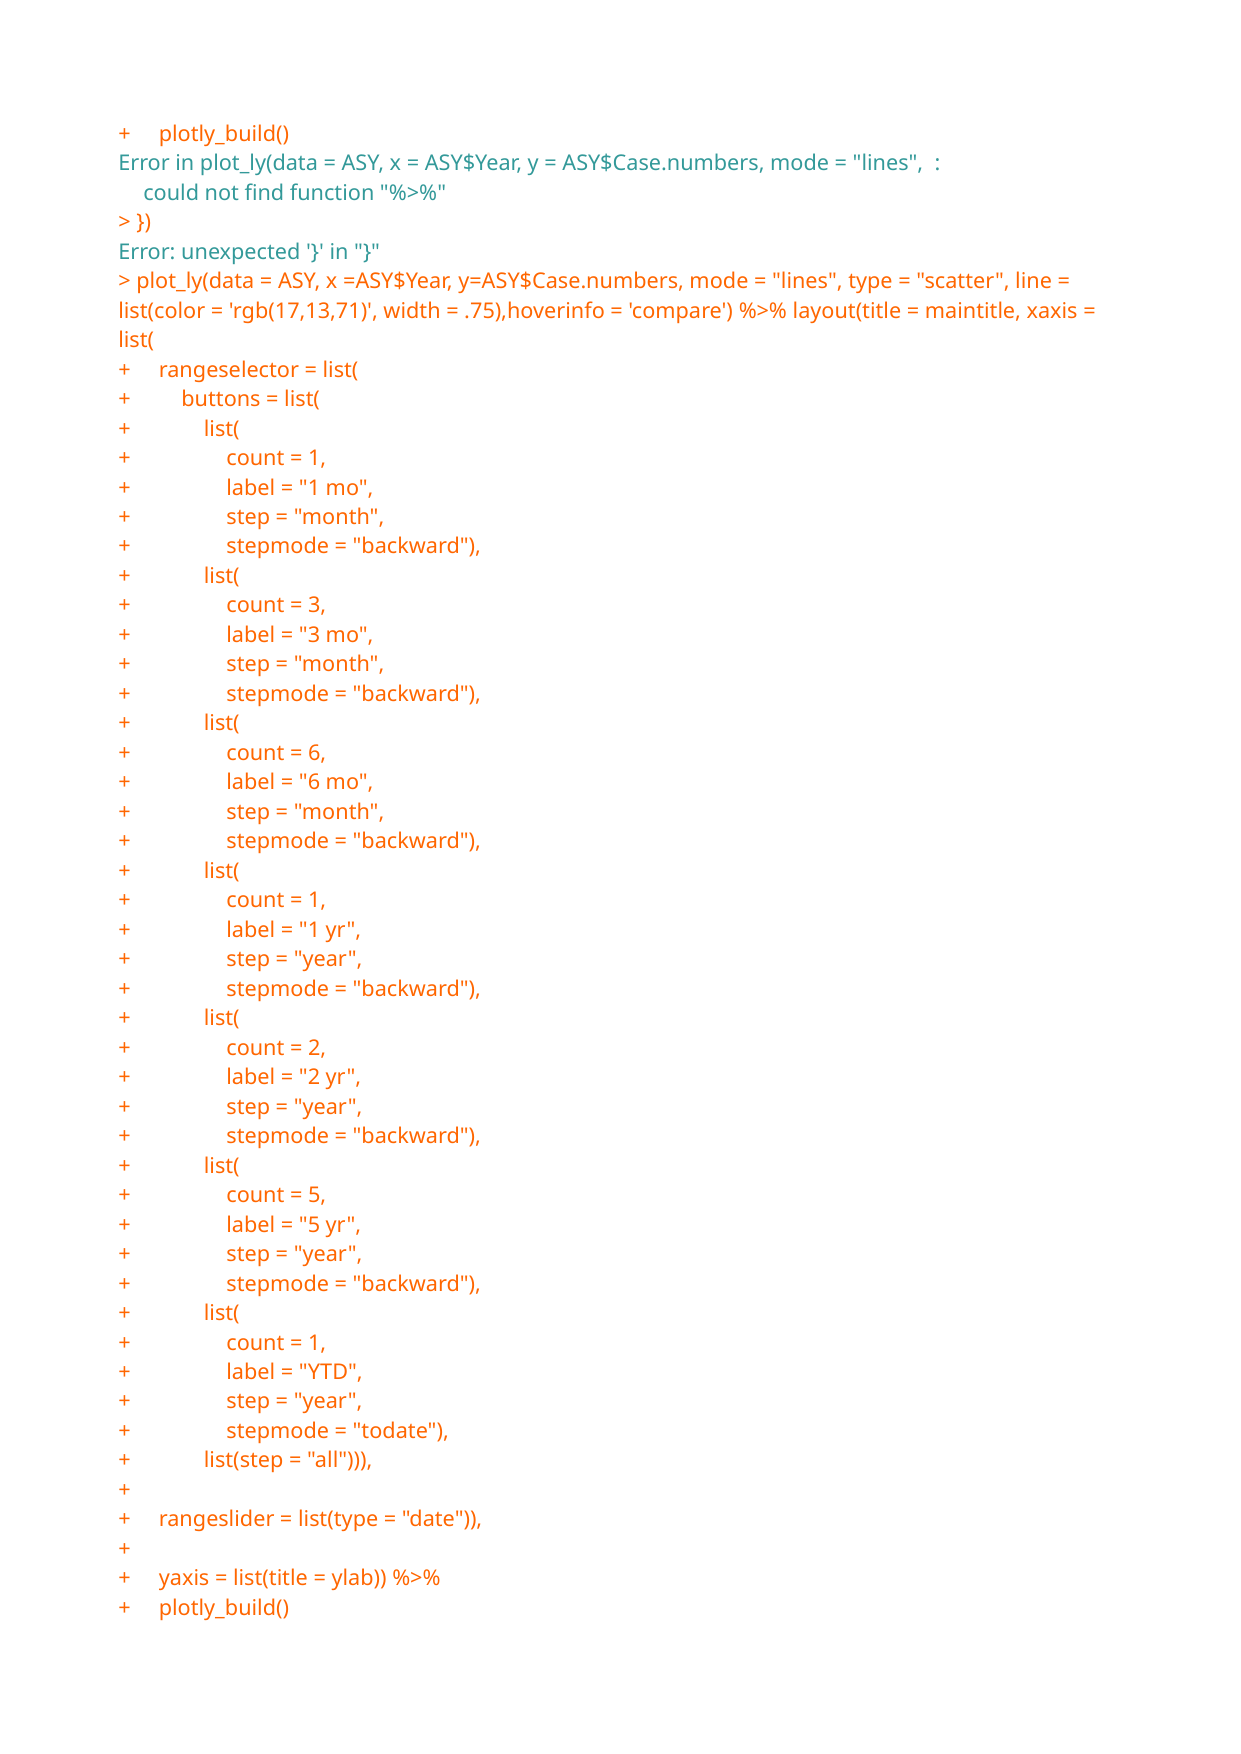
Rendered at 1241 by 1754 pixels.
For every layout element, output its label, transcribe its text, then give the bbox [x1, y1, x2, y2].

text + step = "year", [118, 1091, 1122, 1120]
text Error: unexpected '}' in "}" [118, 236, 1122, 266]
text + label = "3 mo", [118, 619, 1122, 649]
text + stepmode = "backward"), [118, 826, 1122, 855]
text + plotly_build() [118, 1592, 1122, 1622]
text > }) [118, 207, 1122, 236]
text + plotly_build() [118, 118, 1122, 148]
text + yaxis = list(title = ylab)) %>% [118, 1563, 1122, 1592]
text + stepmode = "backward"), [118, 678, 1122, 708]
text + label = "1 yr", [118, 914, 1122, 943]
text + buttons = list( [118, 383, 1122, 413]
text + label = "6 mo", [118, 767, 1122, 796]
text + stepmode = "backward"), [118, 531, 1122, 560]
text + label = "5 yr", [118, 1209, 1122, 1238]
text + count = 1, [118, 442, 1122, 472]
text + list( [118, 1297, 1122, 1327]
text + count = 1, [118, 884, 1122, 914]
text + list( [118, 560, 1122, 590]
text + label = "YTD", [118, 1356, 1122, 1386]
text + label = "1 mo", [118, 472, 1122, 501]
text + step = "month", [118, 796, 1122, 826]
text + count = 6, [118, 737, 1122, 767]
text + list( [118, 1150, 1122, 1179]
text + rangeselector = list( [118, 354, 1122, 383]
text could not find function "%>%" [118, 177, 1122, 207]
text + step = "year", [118, 1238, 1122, 1268]
text > plot_ly(data = ASY, x =ASY$Year, y=ASY$Case.numbers, mode = "lines", type = "scatter", line = list(color = 'rgb(17,13,71)', width = .75),hoverinfo = 'compare') %>% layout(title = maintitle, xaxis = list( [118, 266, 1122, 354]
text + list(step = "all"))), [118, 1445, 1122, 1474]
text + label = "2 yr", [118, 1061, 1122, 1091]
text + list( [118, 1002, 1122, 1032]
text + stepmode = "todate"), [118, 1415, 1122, 1445]
text + [118, 1474, 1122, 1504]
text + list( [118, 413, 1122, 442]
text + [118, 1533, 1122, 1563]
text + stepmode = "backward"), [118, 1120, 1122, 1150]
text + step = "year", [118, 1386, 1122, 1415]
text + step = "year", [118, 943, 1122, 973]
text + stepmode = "backward"), [118, 1268, 1122, 1297]
text + rangeslider = list(type = "date")), [118, 1504, 1122, 1533]
text + step = "month", [118, 501, 1122, 531]
text + count = 1, [118, 1327, 1122, 1356]
text + list( [118, 855, 1122, 884]
text + stepmode = "backward"), [118, 973, 1122, 1002]
text + count = 2, [118, 1032, 1122, 1061]
text + count = 5, [118, 1179, 1122, 1209]
text + count = 3, [118, 590, 1122, 619]
text + step = "month", [118, 649, 1122, 678]
text + list( [118, 708, 1122, 737]
text Error in plot_ly(data = ASY, x = ASY$Year, y = ASY$Case.numbers, mode = "lines", : [118, 148, 1122, 177]
